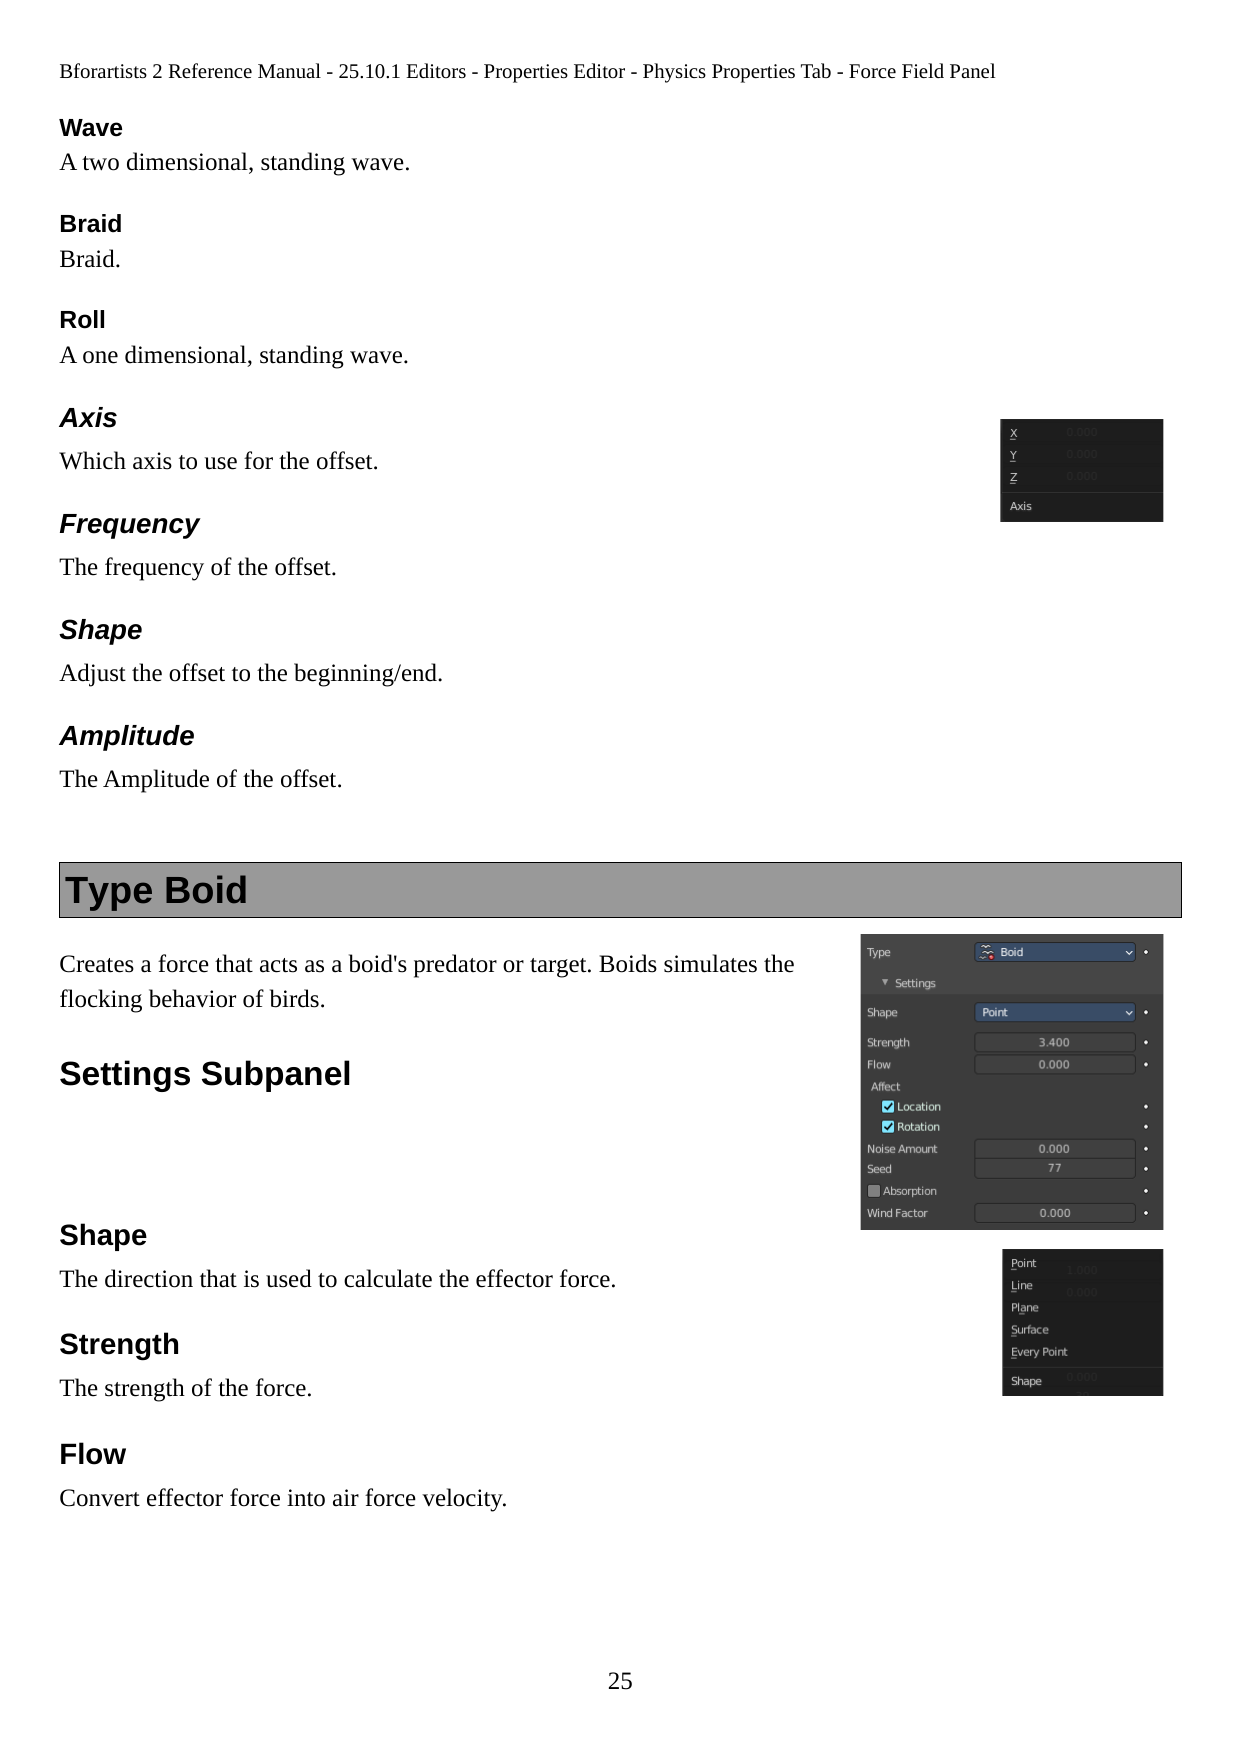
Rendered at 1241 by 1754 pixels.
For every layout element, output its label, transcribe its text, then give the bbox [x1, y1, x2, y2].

text A one dimensional, standing wave. [59, 340, 1181, 369]
subtitle Flow [59, 1437, 1181, 1471]
text The direction that is used to calculate the effector force. [59, 1264, 1002, 1292]
subtitle Roll [59, 305, 1181, 334]
subtitle [1164, 1327, 1181, 1361]
subtitle Amplitude [59, 719, 1181, 751]
subtitle Settings Subpanel [59, 1053, 860, 1092]
text A two dimensional, standing wave. [59, 147, 1181, 176]
subtitle Wave [59, 113, 1181, 141]
picture [1000, 419, 1164, 522]
subtitle Shape [59, 613, 1181, 645]
text Braid. [59, 244, 1181, 272]
text The Amplitude of the offset. [59, 764, 1181, 793]
subtitle [1164, 1053, 1181, 1092]
text The strength of the force. [59, 1373, 1181, 1402]
text The frequency of the offset. [59, 552, 1181, 581]
subtitle Axis [59, 402, 1181, 433]
picture [860, 934, 1164, 1230]
subtitle Strength [59, 1327, 1002, 1361]
table_header Type Boid [60, 863, 1181, 917]
text Convert effector force into air force velocity. [59, 1483, 1181, 1512]
text Adjust the offset to the beginning/end. [59, 658, 1181, 687]
subtitle Braid [59, 209, 1181, 237]
text Creates a force that acts as a boid's predator or target. Boids simulates the flocking behavior of birds. [59, 949, 860, 1012]
subtitle Shape [59, 1217, 1181, 1251]
picture [1002, 1249, 1164, 1396]
subtitle Frequency [59, 508, 1181, 539]
text Which axis to use for the offset. [59, 446, 1000, 475]
